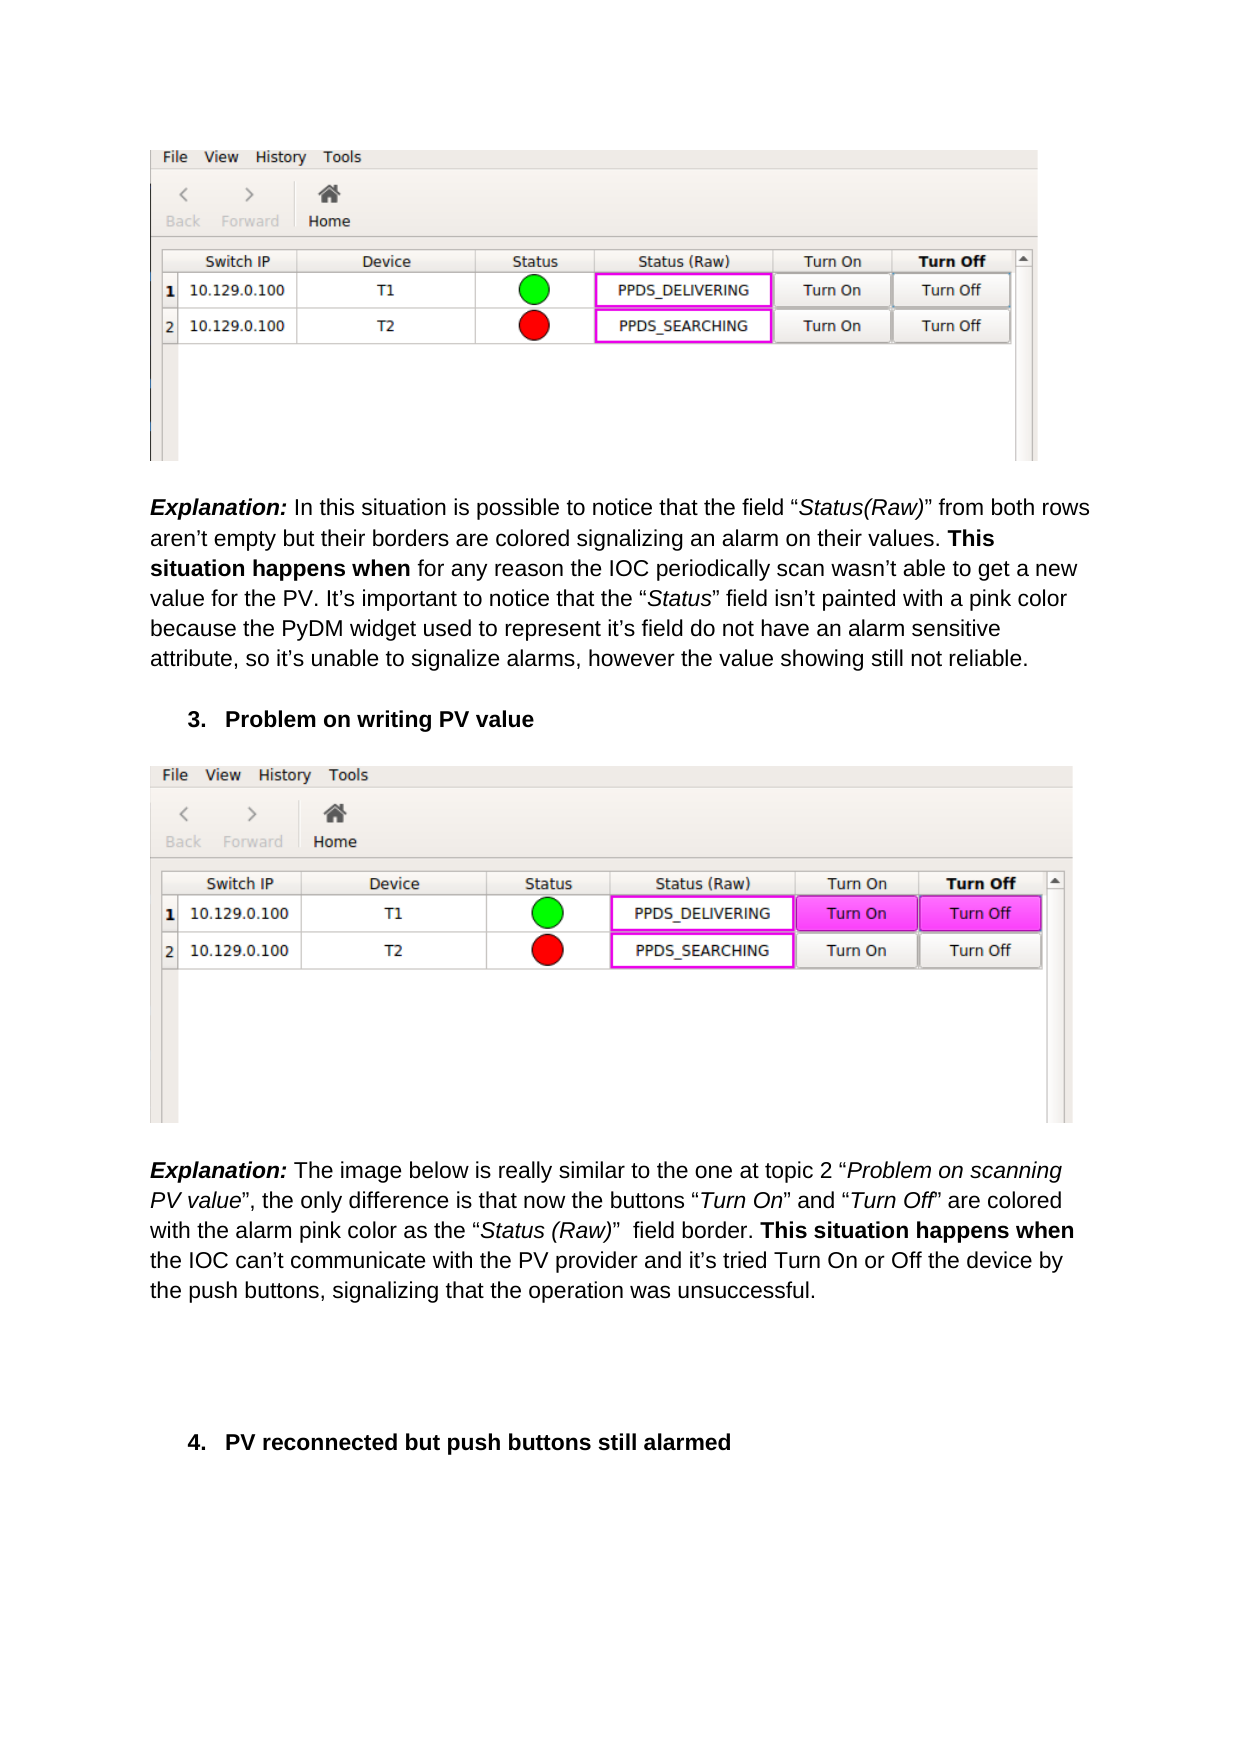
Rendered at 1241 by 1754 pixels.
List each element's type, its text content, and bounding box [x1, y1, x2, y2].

list Problem on writing PV value [187, 706, 1090, 732]
list PV reconnected but push buttons still alarmed [187, 1428, 1090, 1455]
picture [150, 766, 1073, 1123]
text Explanation: In this situation is possible to notice that the field “Status(Raw)” from both rows aren’t empty but their borders are colored signalizing an alarm on their values. This situation happens when for any reason the IOC periodically scan wasn’t able to get a new value for the PV. It’s important to notice that the “Status” field isn’t painted with a pink color because the PyDM widget used to represent it’s field do not have an alarm sensitive attribute, so it’s unable to signalize alarms, however the value showing still not reliable. [150, 494, 1090, 672]
text Explanation: The image below is really similar to the one at topic 2 “Problem on scanning PV value”, the only difference is that now the buttons “Turn On” and “Turn Off” are colored with the alarm pink color as the “Status (Raw)” field border. This situation happens when the IOC can’t communicate with the PV provider and it’s tried Turn On or Off the device by the push buttons, signalizing that the operation was unsuccessful. [150, 1157, 1090, 1304]
picture [150, 150, 1038, 461]
